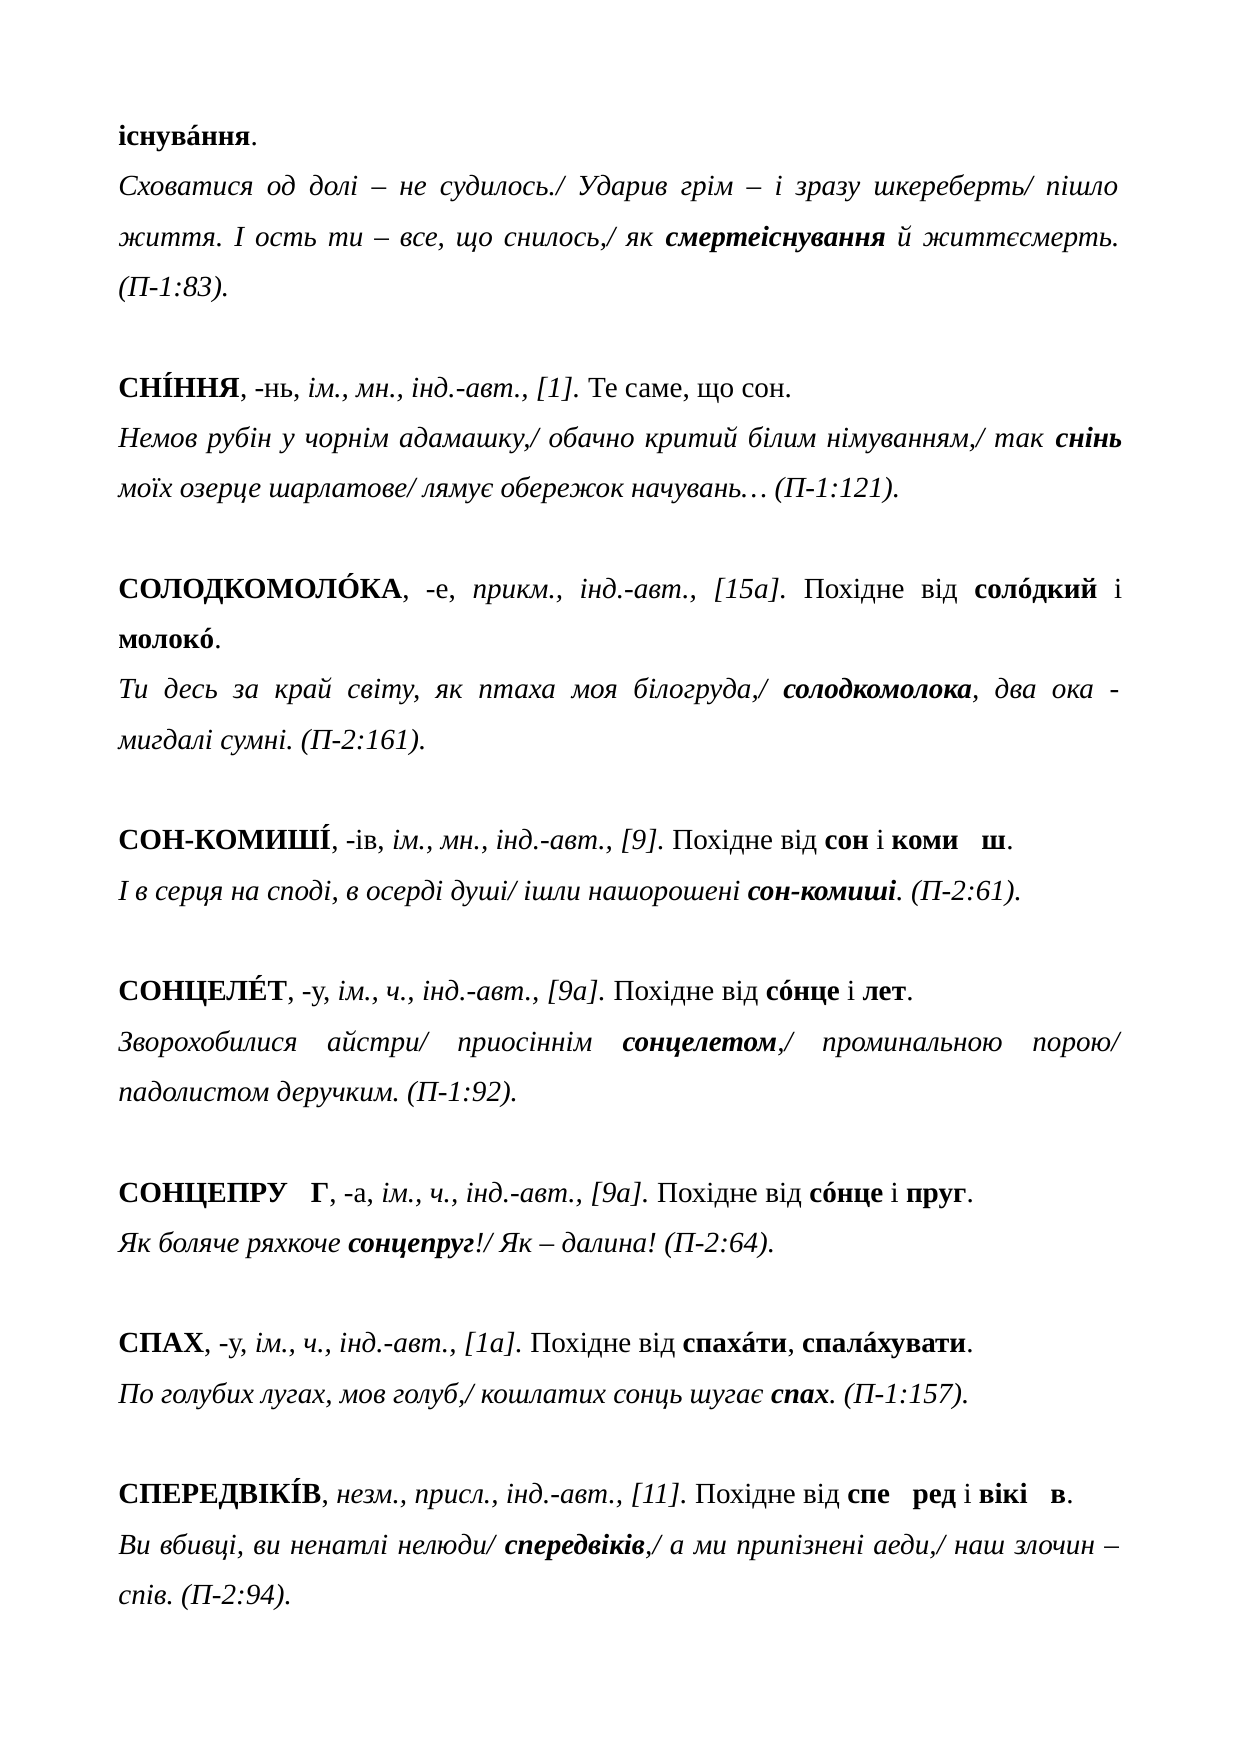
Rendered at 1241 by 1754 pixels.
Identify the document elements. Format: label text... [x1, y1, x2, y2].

text існувáння. [118, 118, 1122, 152]
text Немов рубін у чорнім адамашку,/ обачно критий білим німуванням,/ так снінь моїх озерце шарлатове/ лямує обережок начувань… (П-1:121). [118, 420, 1122, 504]
text Спередвікíв, незм., присл., інд.-авт., [11]. Похідне від сперед і віків. [118, 1477, 1122, 1510]
text По голубих лугах, мов голуб,/ кошлатих сонць шугає спах. (П-1:157). [118, 1376, 1122, 1409]
text І в серця на споді, в осерді душі/ ішли нашорошені сон-комиші. (П-2:61). [118, 873, 1122, 906]
text Солодкомолóка, -е, прикм., інд.-авт., [15а]. Похідне від солóдкий і молокó. [118, 571, 1122, 655]
text Зворохобилися айстри/ приосіннім сонцелетом,/ проминальною порою/ падолистом деручким. (П-1:92). [118, 1024, 1122, 1108]
text Снíння, -нь, ім., мн., інд.-авт., [1]. Те саме, що сон. [118, 370, 1122, 403]
text Сон-комишí, -ів, ім., мн., інд.-авт., [9]. Похідне від сон і комиш. [118, 822, 1122, 856]
text Спах, -у, ім., ч., інд.-авт., [1а]. Похідне від спахáти, спалáхувати. [118, 1326, 1122, 1359]
text Ти десь за край світу, як птаха моя білогруда,/ солодкомолока, два ока - мигдалі сумні. (П-2:161). [118, 672, 1122, 755]
text Ви вбивці, ви ненатлі нелюди/ спередвіків,/ а ми припізнені аеди,/ наш злочин – спів. (П-2:94). [118, 1527, 1122, 1611]
text Як боляче ряхкоче сонцепруг!/ Як – далина! (П-2:64). [118, 1225, 1122, 1258]
text Сонцелéт, -у, ім., ч., інд.-авт., [9а]. Похідне від сóнце і лет. [118, 973, 1122, 1007]
text Сонцепруг, -а, ім., ч., інд.-авт., [9а]. Похідне від сóнце і пруг. [118, 1175, 1122, 1208]
text Сховатися од долі – не судилось./ Ударив грім – і зразу шкереберть/ пішло життя. І ость ти – все, що снилось,/ як смертеіснування й життєсмерть. (П-1:83). [118, 168, 1122, 303]
